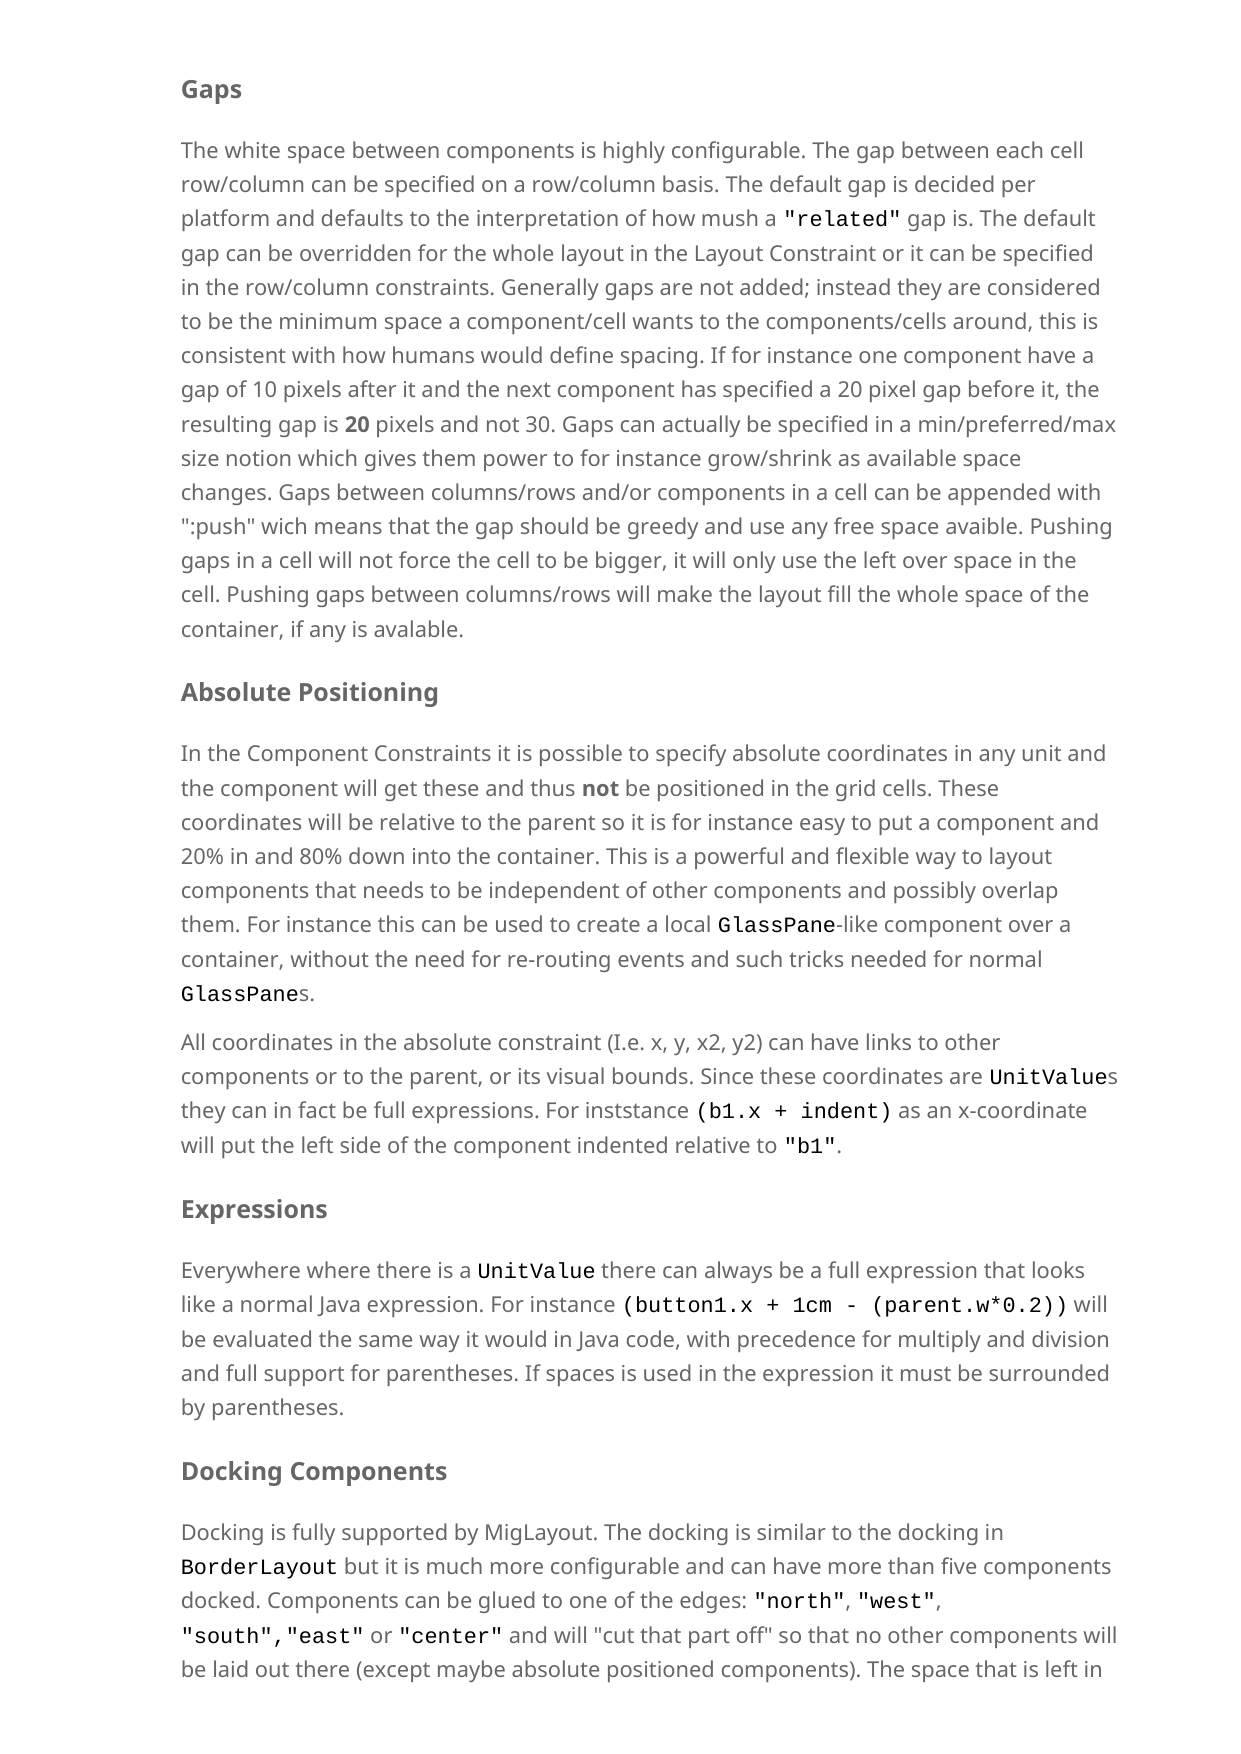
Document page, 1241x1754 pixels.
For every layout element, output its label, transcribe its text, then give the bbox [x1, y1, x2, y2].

subtitle Absolute Positioning [181, 675, 1119, 709]
text Everywhere where there is a UnitValue there can always be a full expression that looks like a normal Java expression. For instance (button1.x + 1cm - (parent.w*0.2)) will be evaluated the same way it would in Java code, with precedence for multiply and division and full support for parentheses. If spaces is used in the expression it must be surrounded by parentheses. [181, 1255, 1119, 1422]
text The white space between components is highly configurable. The gap between each cell row/column can be specified on a row/column basis. The default gap is decided per platform and defaults to the interpretation of how mush a "related" gap is. The default gap can be overridden for the whole layout in the Layout Constraint or it can be specified in the row/column constraints. Generally gaps are not added; instead they are considered to be the minimum space a component/cell wants to the components/cells around, this is consistent with how humans would define spacing. If for instance one component have a gap of 10 pixels after it and the next component has specified a 20 pixel gap before it, the resulting gap is 20 pixels and not 30. Gaps can actually be specified in a min/preferred/max size notion which gives them power to for instance grow/shrink as available space changes. Gaps between columns/rows and/or components in a cell can be appended with ":push" wich means that the gap should be greedy and use any free space avaible. Pushing gaps in a cell will not force the cell to be bigger, it will only use the left over space in the cell. Pushing gaps between columns/rows will make the layout fill the whole space of the container, if any is avalable. [181, 135, 1119, 643]
text In the Component Constraints it is possible to specify absolute coordinates in any unit and the component will get these and thus not be positioned in the grid cells. These coordinates will be relative to the parent so it is for instance easy to put a component and 20% in and 80% down into the container. This is a powerful and flexible way to layout components that needs to be independent of other components and possibly overlap them. For instance this can be used to create a local GlassPane-like component over a container, without the need for re-routing events and such tricks needed for normal GlassPanes. [181, 738, 1119, 1008]
text Docking is fully supported by MigLayout. The docking is similar to the docking in BorderLayout but it is much more configurable and can have more than five components docked. Components can be glued to one of the edges: "north", "west", "south","east" or "center" and will "cut that part off" so that no other components will be laid out there (except maybe absolute positioned components). The space that is left in [181, 1517, 1119, 1684]
subtitle Expressions [181, 1191, 1119, 1225]
text All coordinates in the absolute constraint (I.e. x, y, x2, y2) can have links to other components or to the parent, or its visual bounds. Since these coordinates are UnitValues they can in fact be full expressions. For inststance (b1.x + indent) as an x-coordinate will put the left side of the component indented relative to "b1". [181, 1027, 1119, 1160]
subtitle Gaps [181, 72, 1119, 106]
subtitle Docking Components [181, 1453, 1119, 1487]
